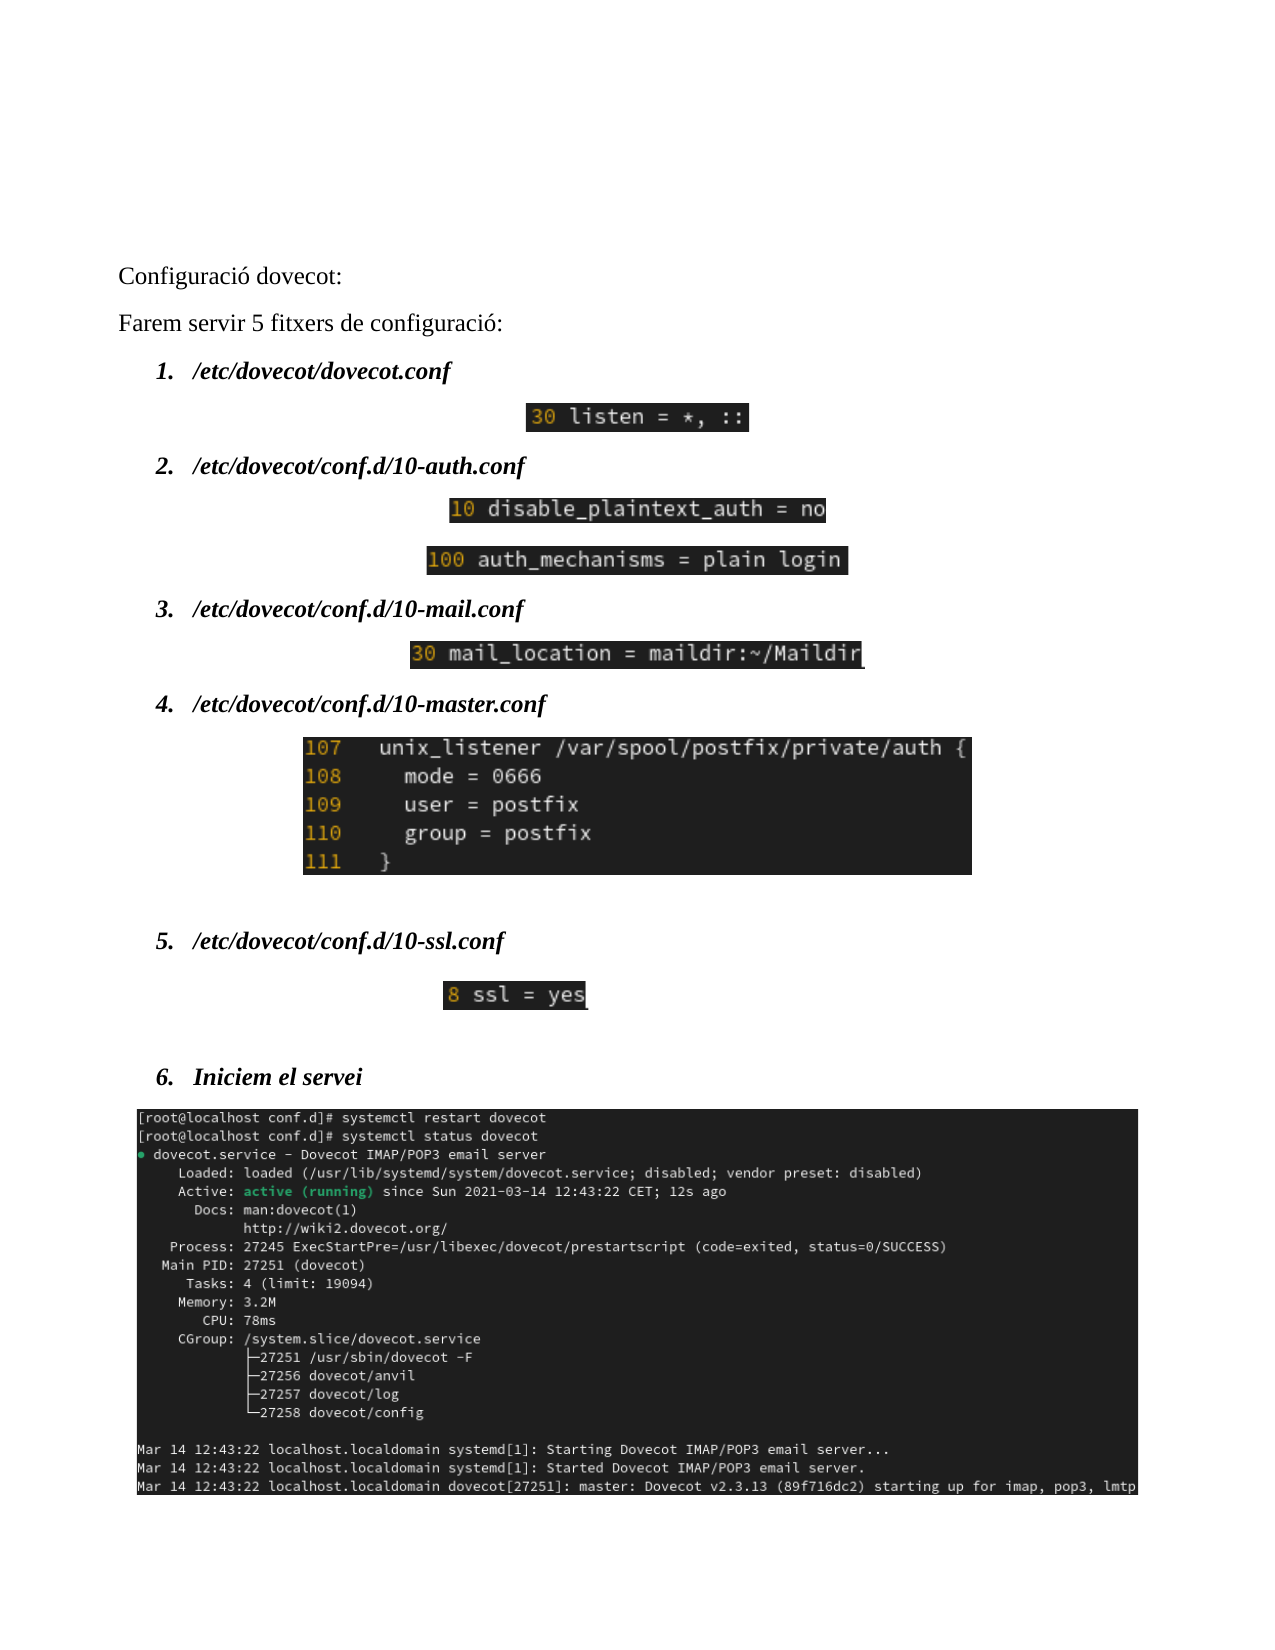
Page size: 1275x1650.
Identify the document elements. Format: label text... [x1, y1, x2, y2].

list /etc/dovecot/conf.d/10-auth.conf [156, 451, 1157, 480]
picture [303, 737, 972, 875]
picture [410, 641, 865, 669]
picture [525, 403, 750, 432]
list /etc/dovecot/conf.d/10-mail.conf [156, 594, 1157, 623]
list /etc/dovecot/conf.d/10-ssl.conf [156, 926, 1157, 955]
list /etc/dovecot/conf.d/10-master.conf [156, 689, 1157, 718]
picture [136, 1109, 1139, 1495]
list /etc/dovecot/dovecot.conf [156, 356, 1157, 385]
list Iniciem el servei [156, 1062, 1157, 1090]
picture [449, 498, 826, 523]
text Farem servir 5 fitxers de configuració: [118, 308, 1157, 337]
text Configuració dovecot: [118, 261, 1157, 290]
picture [426, 546, 849, 575]
picture [443, 981, 589, 1010]
